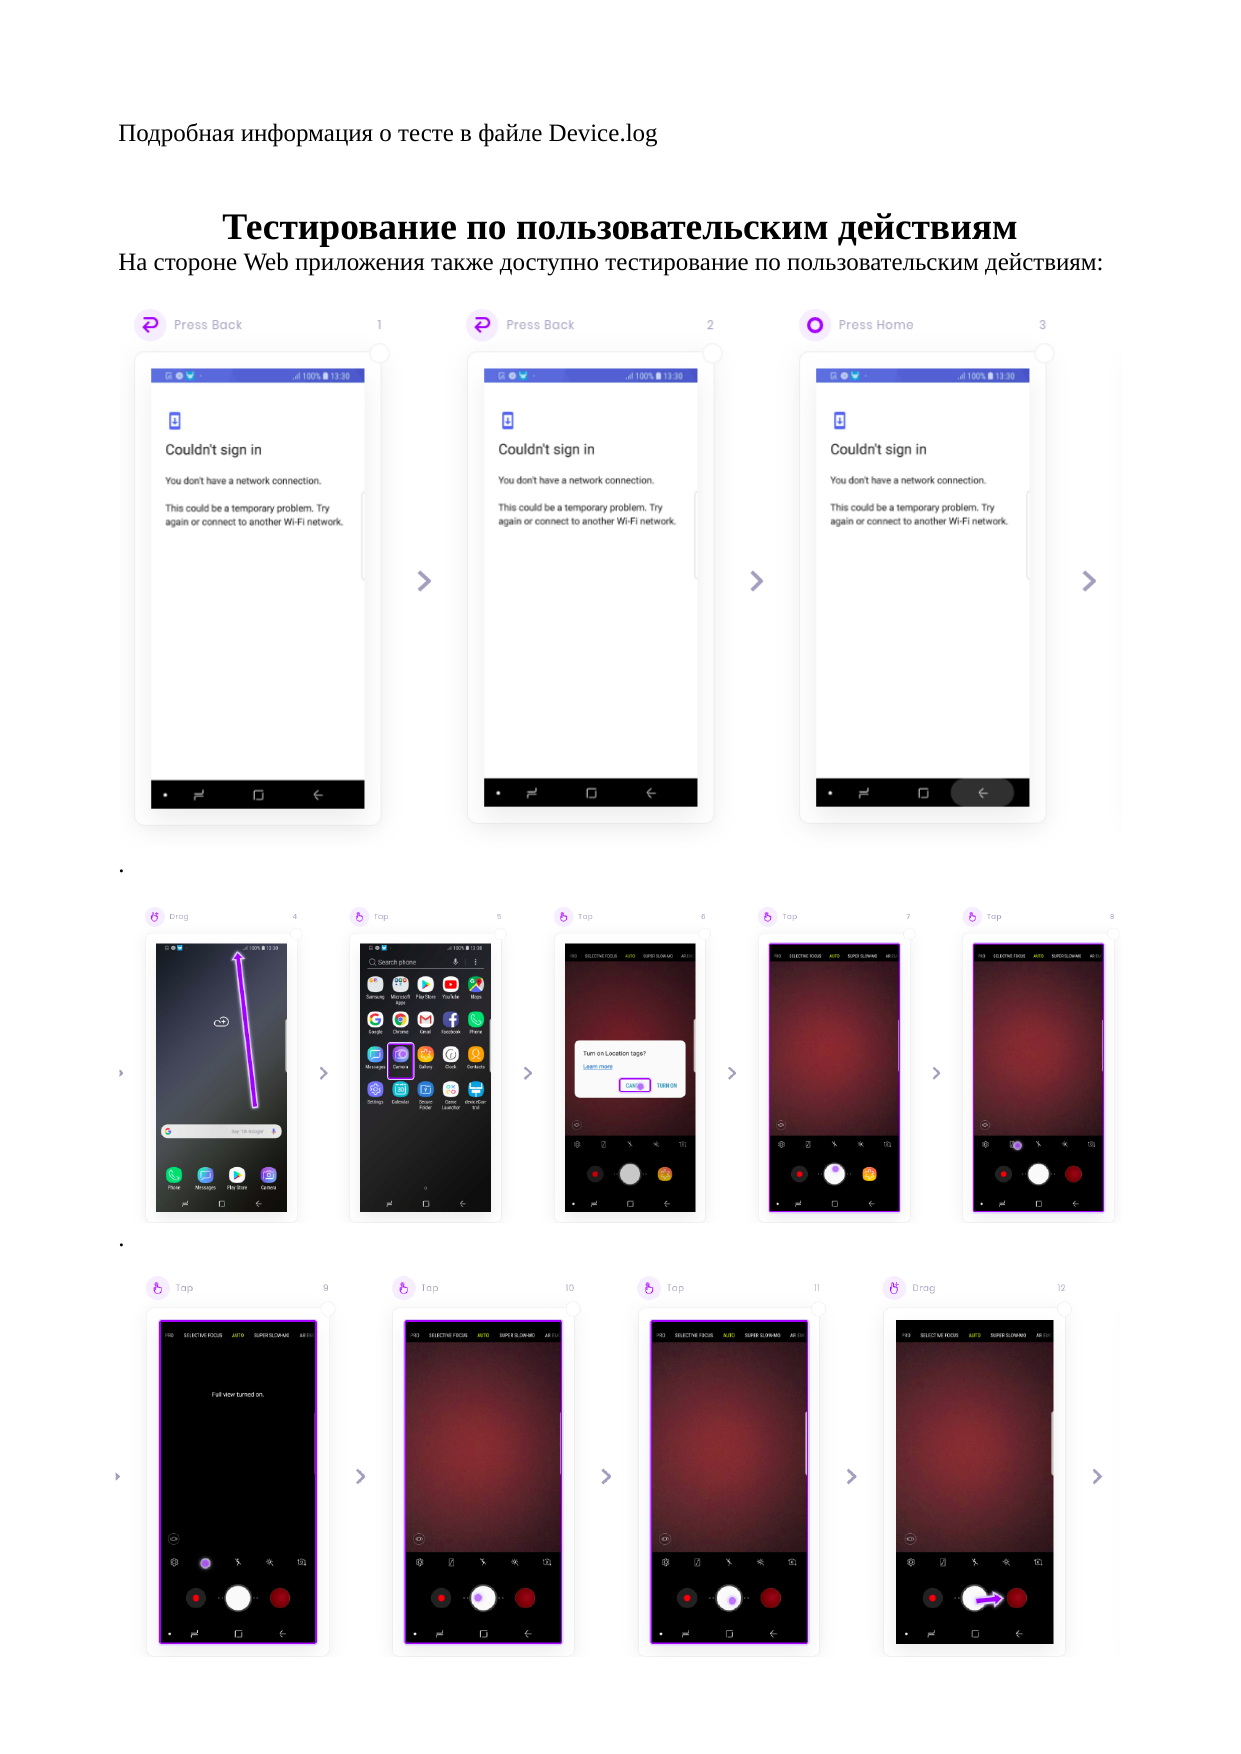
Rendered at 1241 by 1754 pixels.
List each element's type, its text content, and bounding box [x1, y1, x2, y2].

text Подробная информация о тесте в файле Device.log [118, 118, 1122, 147]
picture [115, 1264, 1120, 1657]
text . [118, 849, 1122, 877]
picture [118, 906, 1123, 1223]
text На стороне Web приложения также доступно тестирование по пользовательским действиям: [118, 247, 1122, 276]
text Тестирование по пользовательским действиям [118, 204, 1122, 247]
picture [118, 305, 1123, 849]
text . [118, 1223, 1122, 1252]
